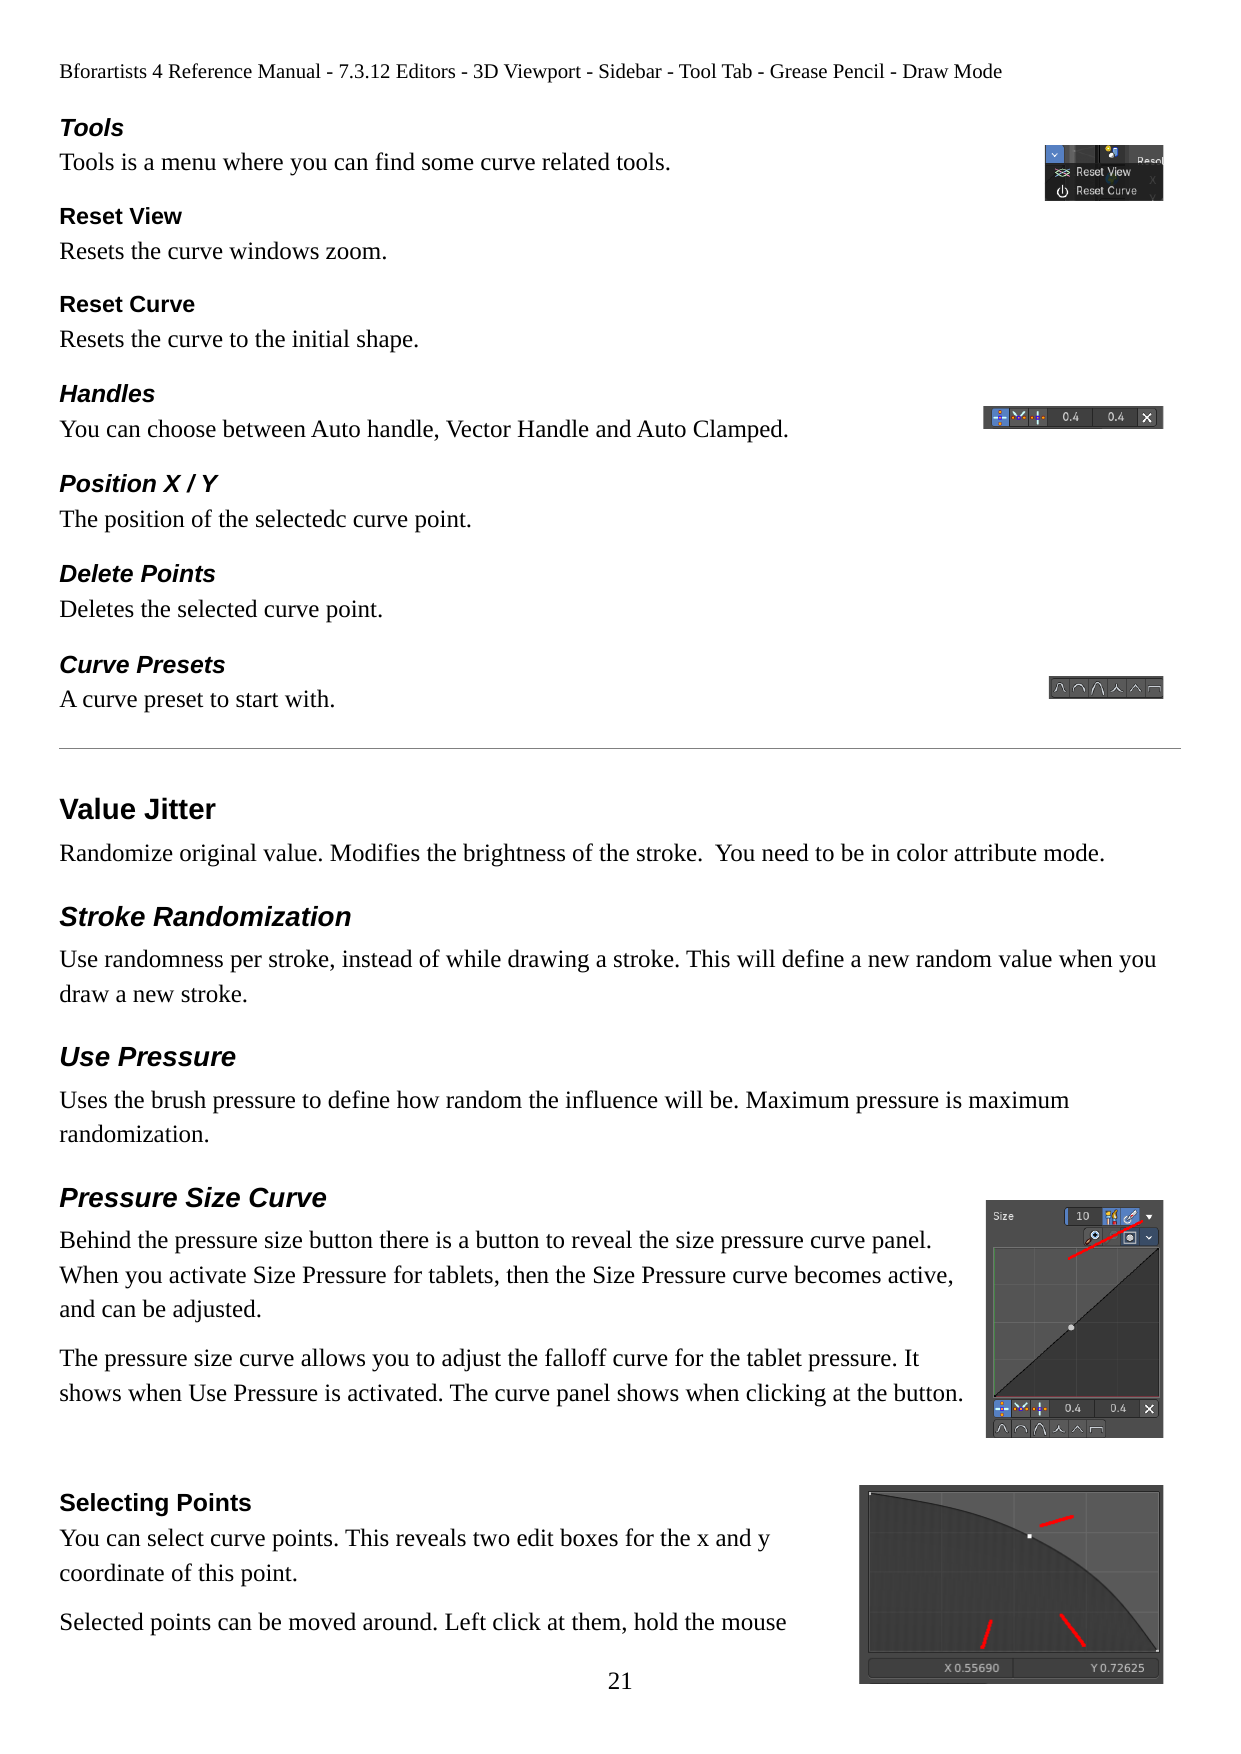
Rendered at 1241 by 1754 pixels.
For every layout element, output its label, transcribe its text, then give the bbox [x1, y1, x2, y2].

picture [859, 1485, 1164, 1684]
subtitle Stroke Randomization [59, 900, 1181, 932]
picture [1048, 676, 1164, 699]
subtitle Selecting Points [59, 1488, 859, 1517]
picture [983, 406, 1164, 429]
subtitle Curve Presets [59, 650, 1181, 678]
picture [1044, 145, 1164, 201]
text Deletes the selected curve point. [59, 594, 1181, 623]
subtitle Handles [59, 379, 1181, 408]
subtitle Reset Curve [59, 291, 1181, 318]
text Tools is a menu where you can find some curve related tools. [59, 147, 1044, 176]
picture [985, 1200, 1164, 1438]
text Randomize original value. Modifies the brightness of the stroke. You need to be in color attribute mode. [59, 838, 1181, 867]
text Uses the brush pressure to define how random the influence will be. Maximum pressure is maximum randomization. [59, 1085, 1181, 1148]
subtitle Value Jitter [59, 792, 1181, 826]
subtitle Pressure Size Curve [59, 1181, 1181, 1213]
text You can choose between Auto handle, Vector Handle and Auto Clamped. [59, 414, 1181, 443]
subtitle [1164, 1488, 1181, 1517]
text Resets the curve windows zoom. [59, 236, 1181, 264]
text You can select curve points. This reveals two edit boxes for the x and y coordinate of this point. [59, 1523, 859, 1586]
text The pressure size curve allows you to adjust the falloff curve for the tablet pressure. It shows when Use Pressure is activated. The curve panel shows when clicking at the button. [59, 1343, 985, 1407]
text Selected points can be moved around. Left click at them, hold the mouse [59, 1607, 859, 1636]
text A curve preset to start with. [59, 684, 1181, 713]
text Use randomness per stroke, instead of while drawing a stroke. This will define a new random value when you draw a new stroke. [59, 944, 1181, 1008]
text Behind the pressure size button there is a button to reveal the size pressure curve panel. When you activate Size Pressure for tablets, then the Size Pressure curve becomes active, and can be adjusted. [59, 1225, 985, 1323]
subtitle Use Pressure [59, 1041, 1181, 1072]
subtitle Reset View [59, 203, 1181, 229]
subtitle Delete Points [59, 559, 1181, 588]
text Resets the curve to the initial shape. [59, 324, 1181, 353]
subtitle Position X / Y [59, 469, 1181, 498]
subtitle Tools [59, 113, 1181, 141]
text The position of the selectedc curve point. [59, 504, 1181, 533]
